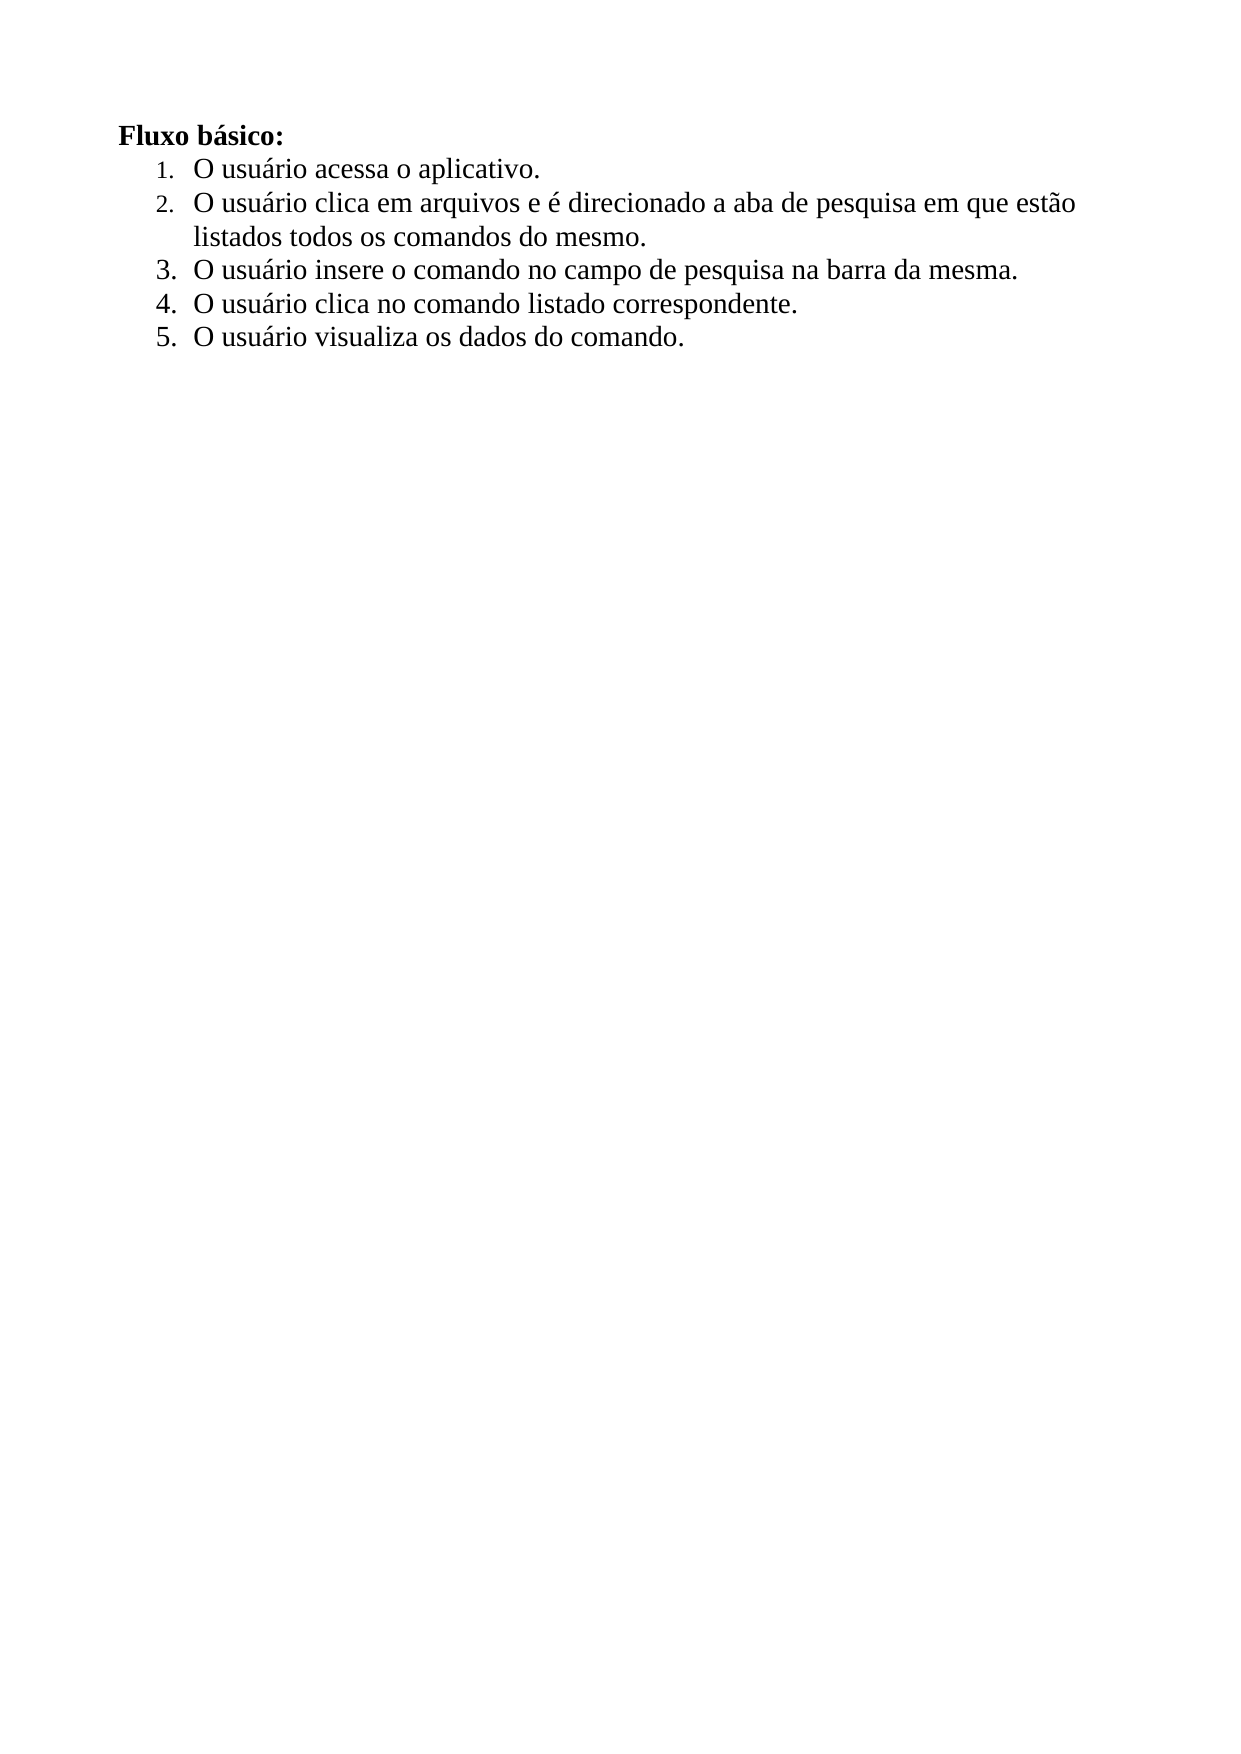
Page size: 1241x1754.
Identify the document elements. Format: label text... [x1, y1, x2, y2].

list O usuário acessa o aplicativo. [156, 152, 1122, 185]
list O usuário clica no comando listado correspondente. [156, 286, 1122, 319]
list O usuário clica em arquivos e é direcionado a aba de pesquisa em que estão listados todos os comandos do mesmo. [156, 185, 1122, 252]
list O usuário insere o comando no campo de pesquisa na barra da mesma. [156, 252, 1122, 286]
text Fluxo básico: [118, 118, 1122, 152]
list O usuário visualiza os dados do comando. [156, 319, 1122, 353]
